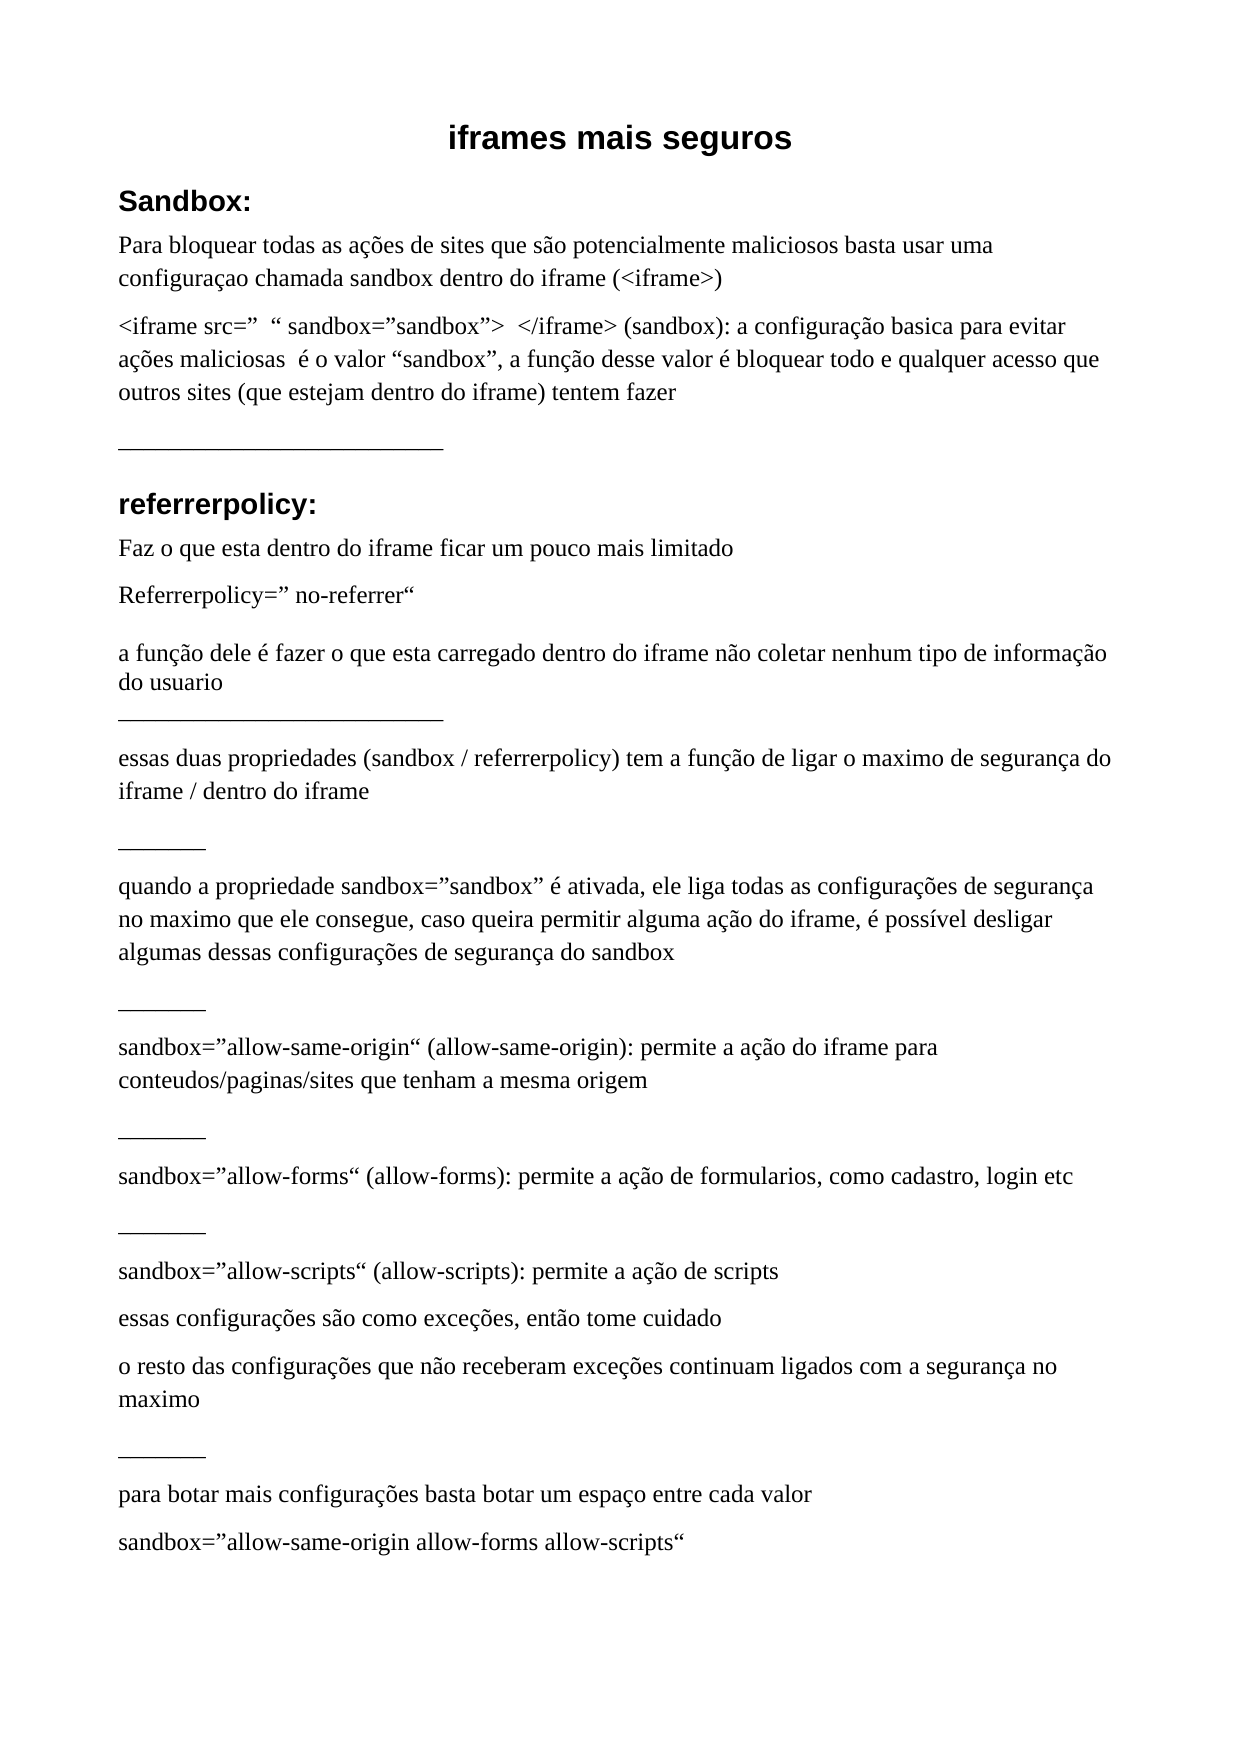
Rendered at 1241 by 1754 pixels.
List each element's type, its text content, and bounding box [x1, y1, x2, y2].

text sandbox=”allow-scripts“ (allow-scripts): permite a ação de scripts [118, 1256, 1122, 1285]
subtitle iframes mais seguros [118, 118, 1122, 157]
text o resto das configurações que não receberam exceções continuam ligados com a segurança no maximo [118, 1351, 1122, 1413]
text Faz o que esta dentro do iframe ficar um pouco mais limitado [118, 533, 1122, 562]
text _______ [118, 985, 1122, 1014]
text essas duas propriedades (sandbox / referrerpolicy) tem a função de ligar o maximo de segurança do iframe / dentro do iframe [118, 743, 1122, 805]
text quando a propriedade sandbox=”sandbox” é ativada, ele liga todas as configurações de segurança no maximo que ele consegue, caso queira permitir alguma ação do iframe, é possível desligar algumas dessas configurações de segurança do sandbox [118, 871, 1122, 966]
text sandbox=”allow-same-origin allow-forms allow-scripts“ [118, 1527, 1122, 1556]
text Para bloquear todas as ações de sites que são potencialmente maliciosos basta usar uma configuraçao chamada sandbox dentro do iframe (<iframe>) [118, 230, 1122, 292]
subtitle referrerpolicy: [118, 487, 1122, 520]
text _______ [118, 1432, 1122, 1461]
text sandbox=”allow-same-origin“ (allow-same-origin): permite a ação do iframe para conteudos/paginas/sites que tenham a mesma origem [118, 1032, 1122, 1094]
text _______ [118, 1208, 1122, 1237]
text <iframe src=” “ sandbox=”sandbox”> </iframe> (sandbox): a configuração basica para evitar ações maliciosas é o valor “sandbox”, a função desse valor é bloquear todo e qualquer acesso que outros sites (que estejam dentro do iframe) tentem fazer [118, 311, 1122, 406]
text para botar mais configurações basta botar um espaço entre cada valor [118, 1479, 1122, 1508]
text __________________________ [118, 424, 1122, 453]
text essas configurações são como exceções, então tome cuidado [118, 1303, 1122, 1332]
subtitle Sandbox: [118, 184, 1122, 218]
text _______ [118, 824, 1122, 852]
text _______ [118, 1113, 1122, 1142]
text __________________________ [118, 695, 1122, 724]
text Referrerpolicy=” no-referrer“ [118, 580, 1122, 609]
text sandbox=”allow-forms“ (allow-forms): permite a ação de formularios, como cadastro, login etc [118, 1161, 1122, 1189]
text a função dele é fazer o que esta carregado dentro do iframe não coletar nenhum tipo de informação do usuario [118, 638, 1122, 695]
